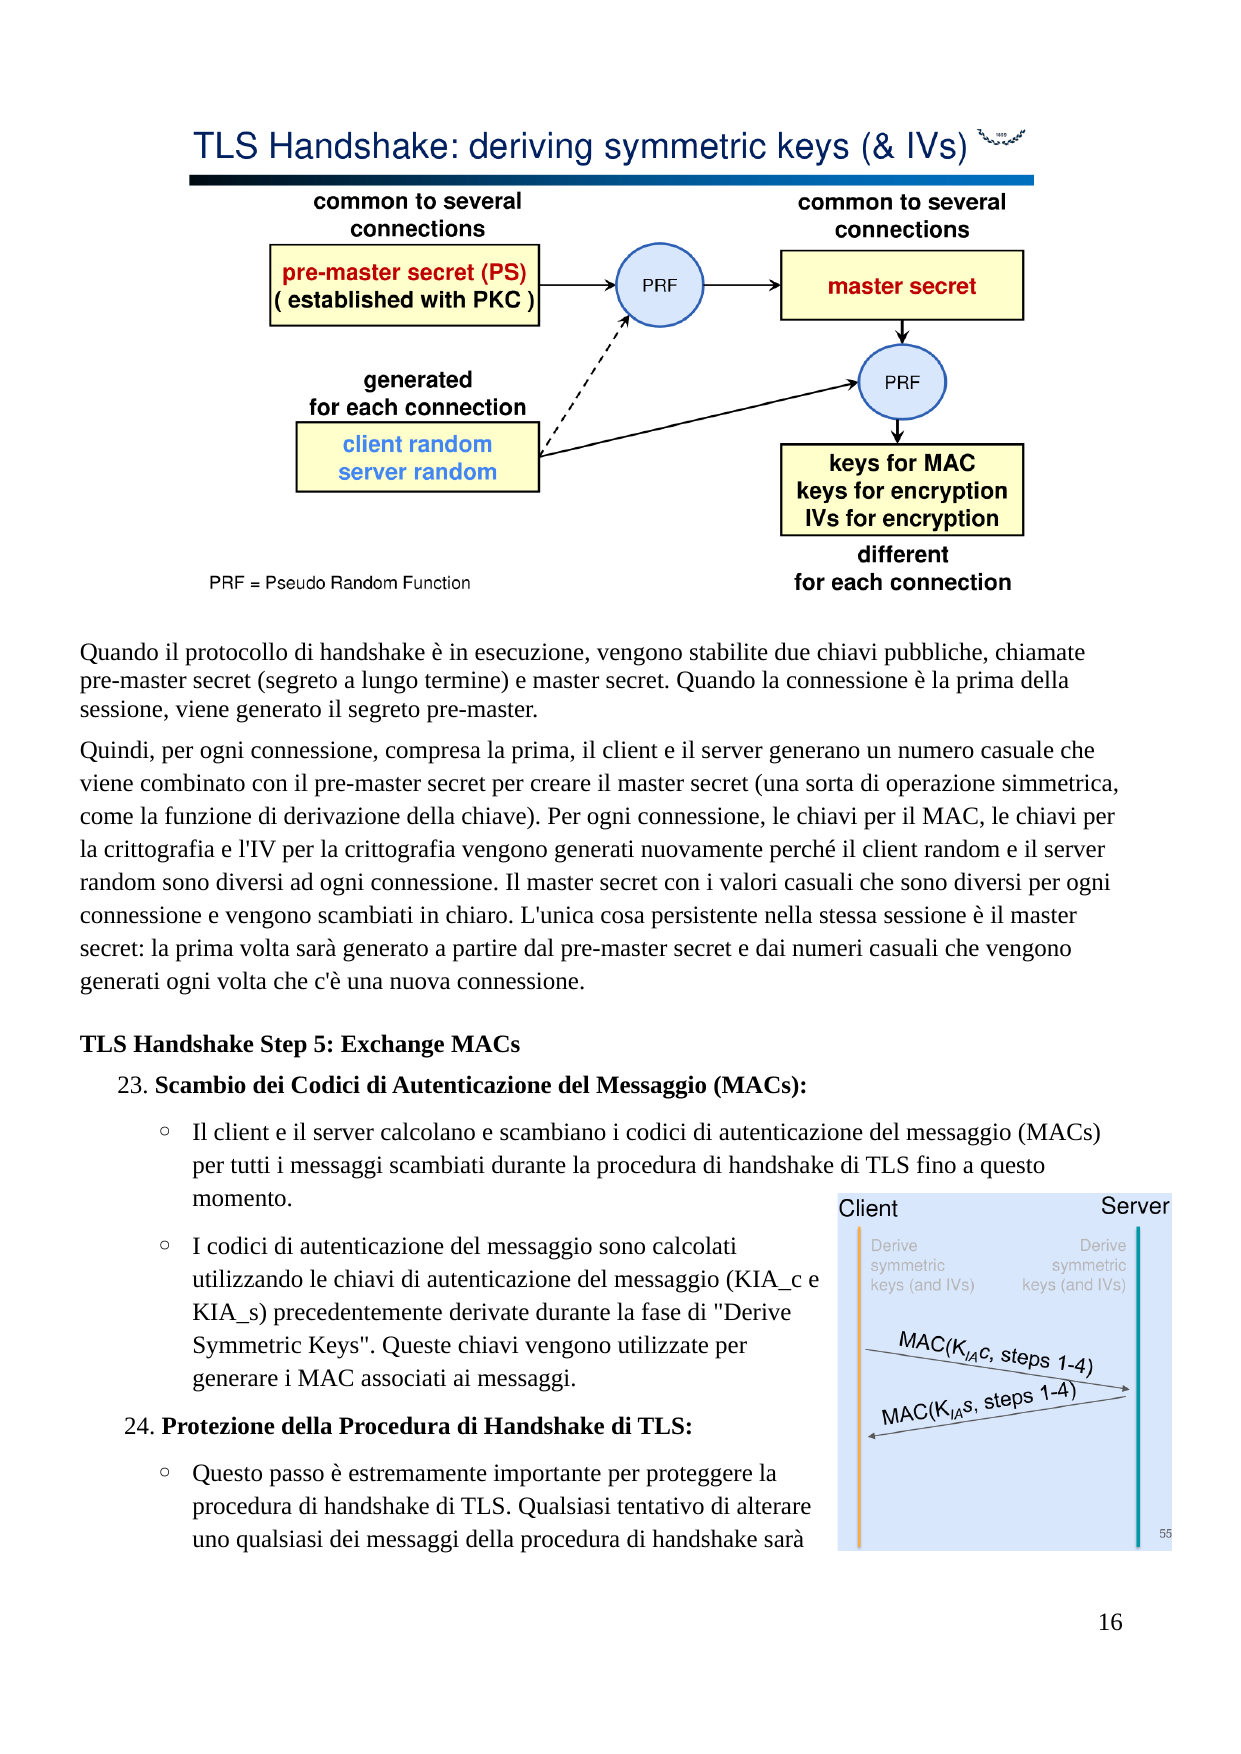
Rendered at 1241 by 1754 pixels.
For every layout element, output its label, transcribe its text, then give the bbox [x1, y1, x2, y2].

subtitle Quando il protocollo di handshake è in esecuzione, vengono stabilite due chiavi pubbliche, chiamate pre-master secret (segreto a lungo termine) e master secret. Quando la connessione è la prima della sessione, viene generato il segreto pre-master. [79, 637, 1122, 723]
picture [837, 1193, 1172, 1551]
subtitle TLS Handshake Step 5: Exchange MACs [79, 1029, 1122, 1057]
list Scambio dei Codici di Autenticazione del Messaggio (MACs): [117, 1070, 1122, 1099]
text Quindi, per ogni connessione, compresa la prima, il client e il server generano un numero casuale che viene combinato con il pre-master secret per creare il master secret (una sorta di operazione simmetrica, come la funzione di derivazione della chiave). Per ogni connessione, le chiavi per il MAC, le chiavi per la crittografia e l'IV per la crittografia vengono generati nuovamente perché il client random e il server random sono diversi ad ogni connessione. Il master secret con i valori casuali che sono diversi per ogni connessione e vengono scambiati in chiaro. L'unica cosa persistente nella stessa sessione è il master secret: la prima volta sarà generato a partire dal pre-master secret e dai numeri casuali che vengono generati ogni volta che c'è una nuova connessione. [79, 735, 1122, 995]
list Protezione della Procedura di Handshake di TLS: [124, 1411, 837, 1439]
picture [189, 129, 1034, 594]
list Questo passo è estremamente importante per proteggere la procedura di handshake di TLS. Qualsiasi tentativo di alterare uno qualsiasi dei messaggi della procedura di handshake sarà [154, 1458, 1122, 1553]
list I codici di autenticazione del messaggio sono calcolati utilizzando le chiavi di autenticazione del messaggio (KIA_c e KIA_s) precedentemente derivate durante la fase di "Derive Symmetric Keys". Queste chiavi vengono utilizzate per generare i MAC associati ai messaggi. [154, 1231, 837, 1392]
list Il client e il server calcolano e scambiano i codici di autenticazione del messaggio (MACs) per tutti i messaggi scambiati durante la procedura di handshake di TLS fino a questo momento. [154, 1117, 1122, 1212]
